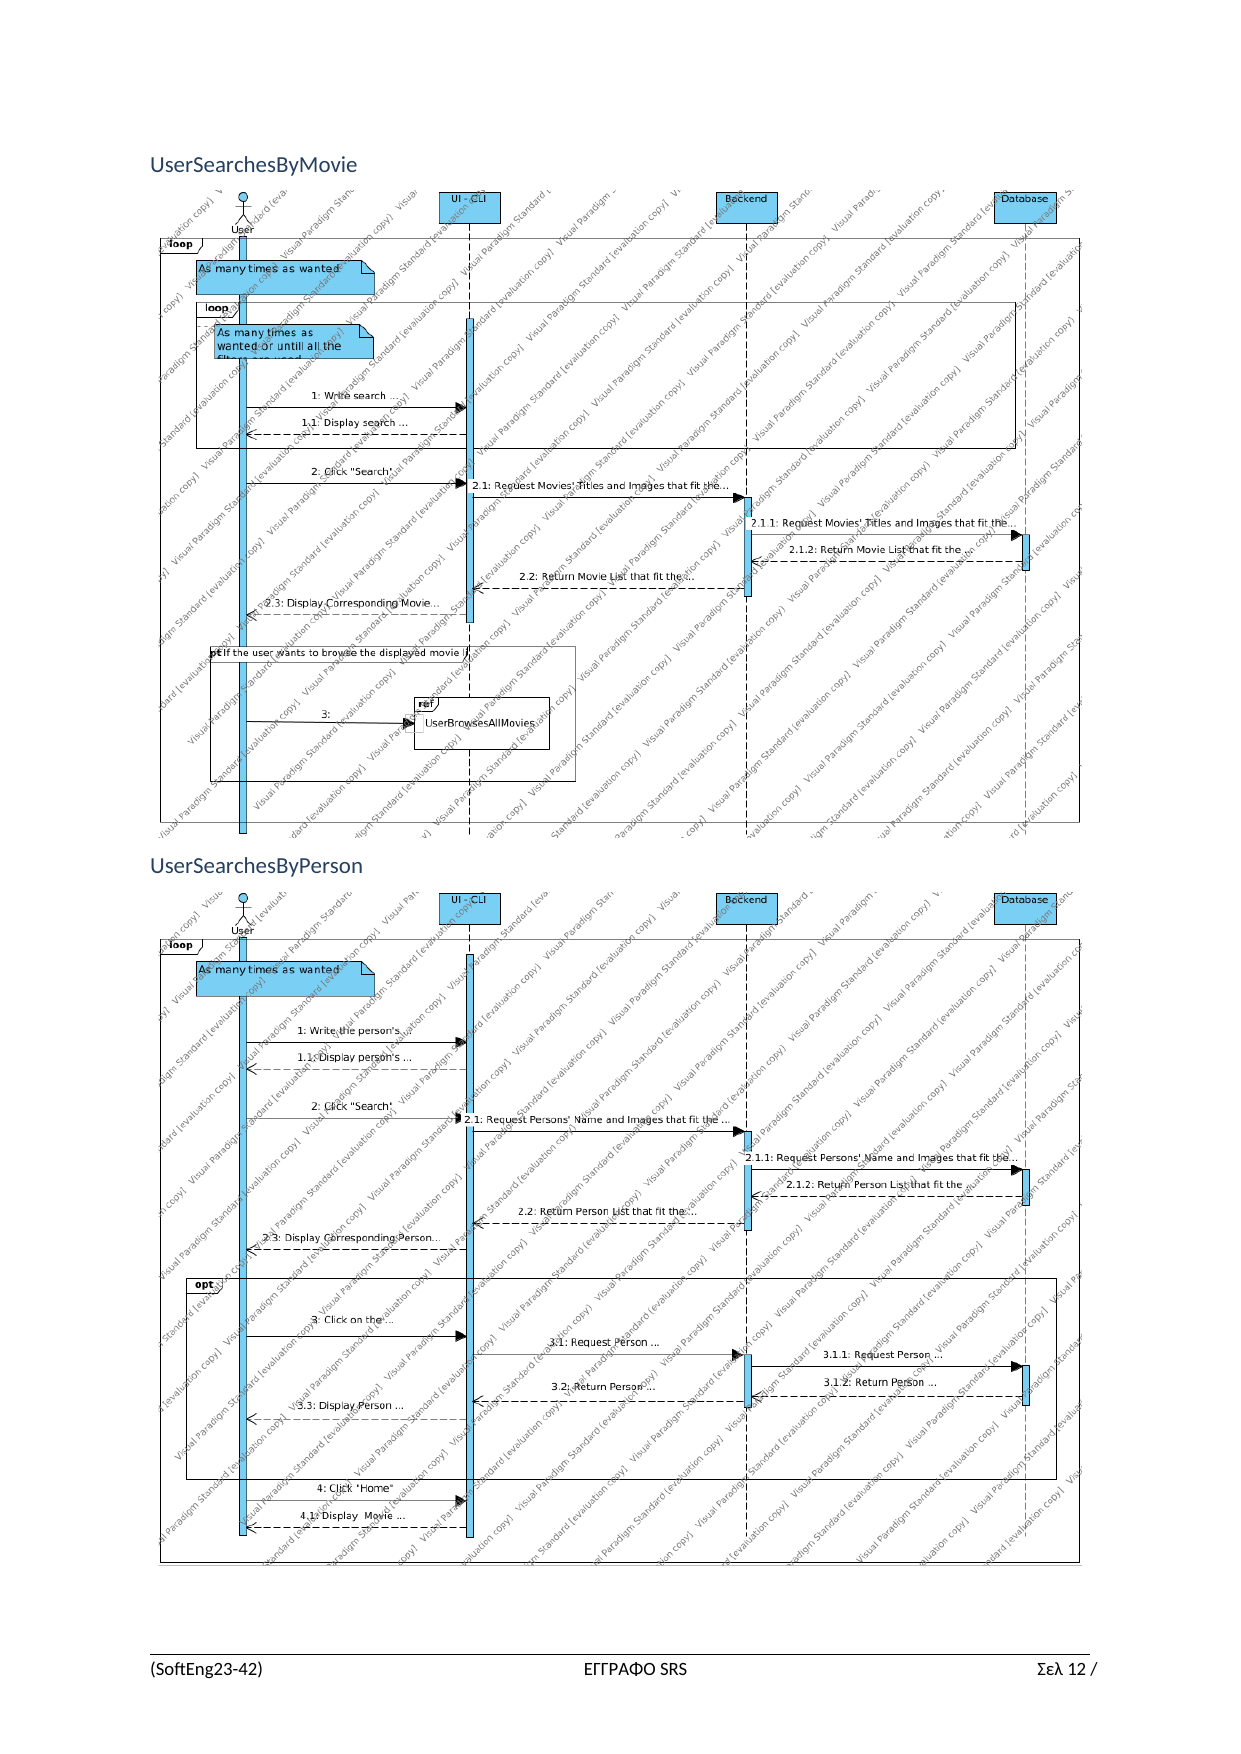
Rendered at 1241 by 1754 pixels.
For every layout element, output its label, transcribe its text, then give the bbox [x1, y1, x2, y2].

picture [158, 892, 1082, 1566]
picture [158, 190, 1082, 839]
subtitle UserSearchesByMovie [150, 150, 1090, 178]
subtitle UserSearchesByPerson [150, 851, 1090, 879]
